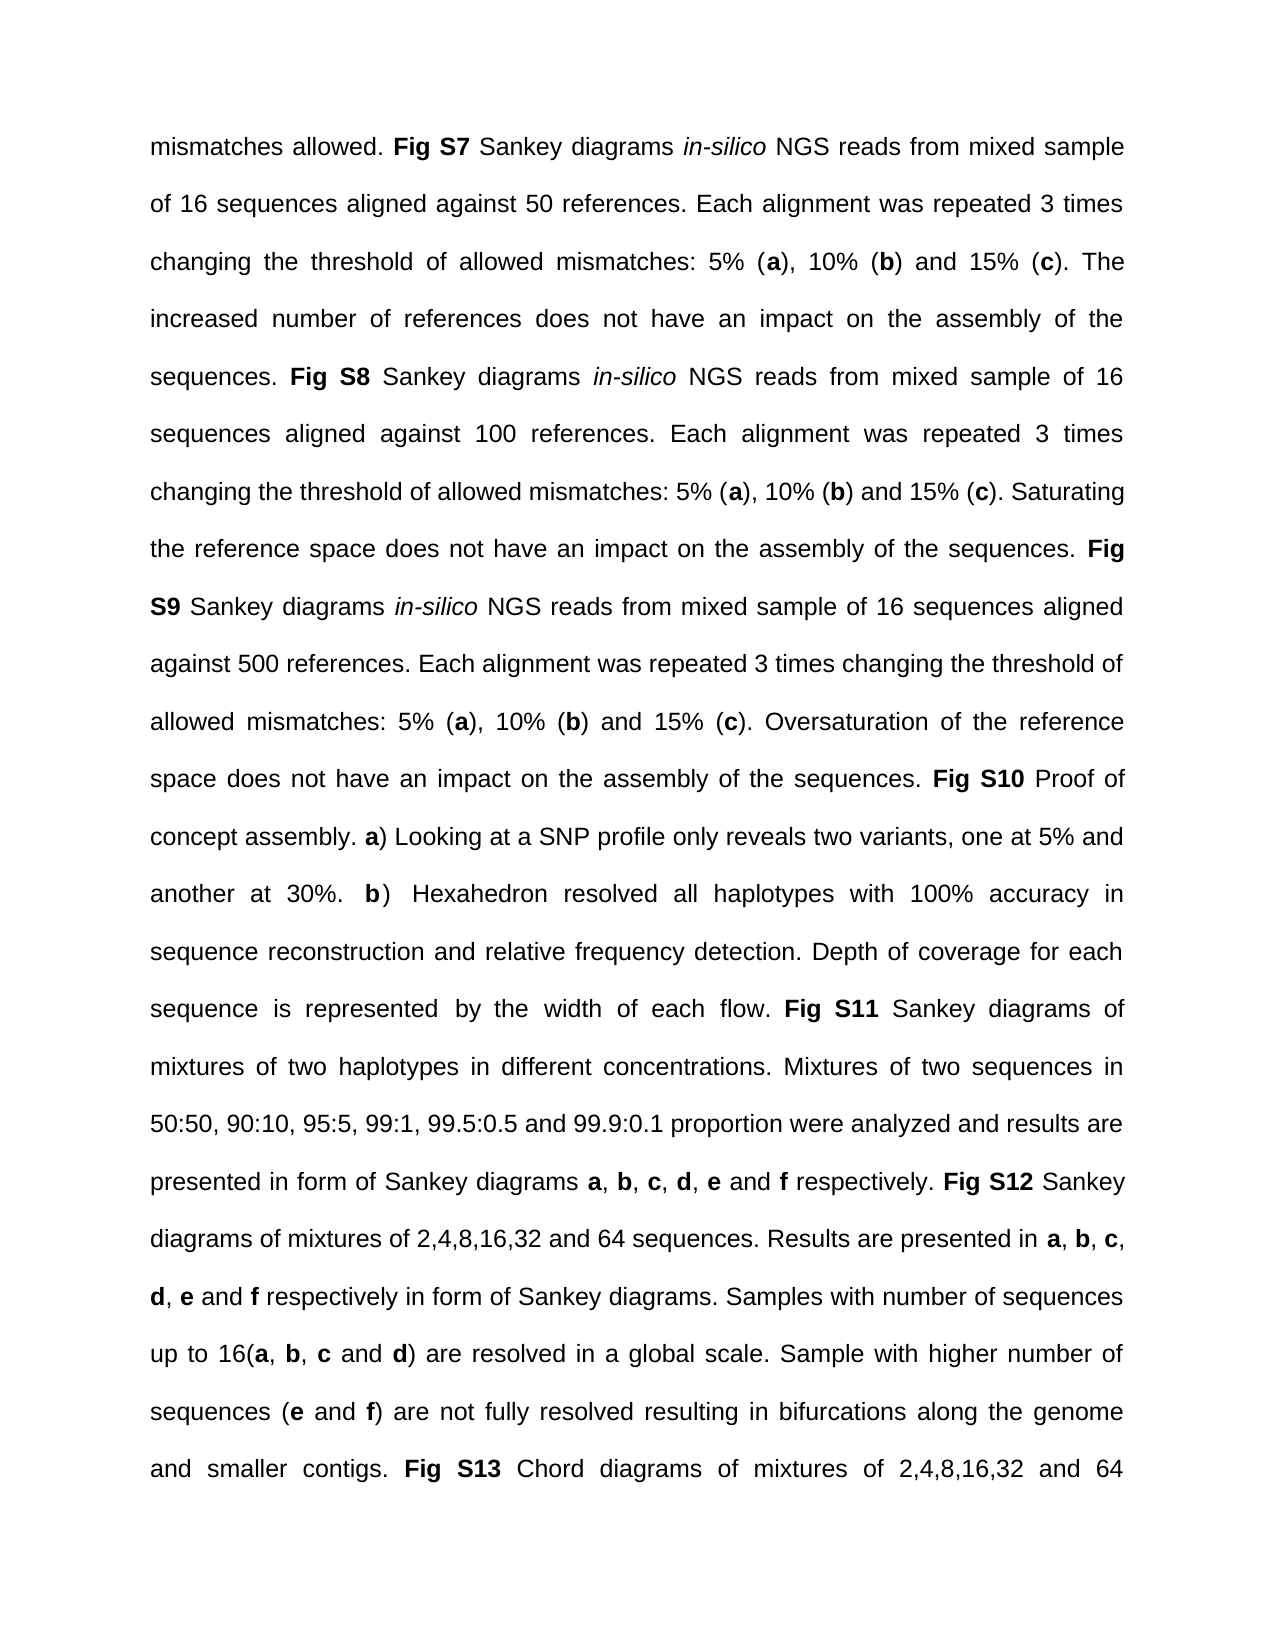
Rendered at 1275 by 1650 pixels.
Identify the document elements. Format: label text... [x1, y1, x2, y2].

text mismatches allowed. Fig S7 Sankey diagrams in-silico NGS reads from mixed sample of 16 sequences aligned against 50 references. Each alignment was repeated 3 times changing the threshold of allowed mismatches: 5% (a), 10% (b) and 15% (c). The increased number of references does not have an impact on the assembly of the sequences. Fig S8 Sankey diagrams in-silico NGS reads from mixed sample of 16 sequences aligned against 100 references. Each alignment was repeated 3 times changing the threshold of allowed mismatches: 5% (a), 10% (b) and 15% (c). Saturating the reference space does not have an impact on the assembly of the sequences. Fig S9 Sankey diagrams in-silico NGS reads from mixed sample of 16 sequences aligned against 500 references. Each alignment was repeated 3 times changing the threshold of allowed mismatches: 5% (a), 10% (b) and 15% (c). Oversaturation of the reference space does not have an impact on the assembly of the sequences. Fig S10 Proof of concept assembly. a) Looking at a SNP profile only reveals two variants, one at 5% and another at 30%. b) Hexahedron resolved all haplotypes with 100% accuracy in sequence reconstruction and relative frequency detection. Depth of coverage for each sequence is represented by the width of each flow. Fig S11 Sankey diagrams of mixtures of two haplotypes in different concentrations. Mixtures of two sequences in 50:50, 90:10, 95:5, 99:1, 99.5:0.5 and 99.9:0.1 proportion were analyzed and results are presented in form of Sankey diagrams a, b, c, d, e and f respectively. Fig S12 Sankey diagrams of mixtures of 2,4,8,16,32 and 64 sequences. Results are presented in a, b, c, d, e and f respectively in form of Sankey diagrams. Samples with number of sequences up to 16(a, b, c and d) are resolved in a global scale. Sample with higher number of sequences (e and f) are not fully resolved resulting in bifurcations along the genome and smaller contigs. Fig S13 Chord diagrams of mixtures of 2,4,8,16,32 and 64 [150, 132, 1125, 1483]
